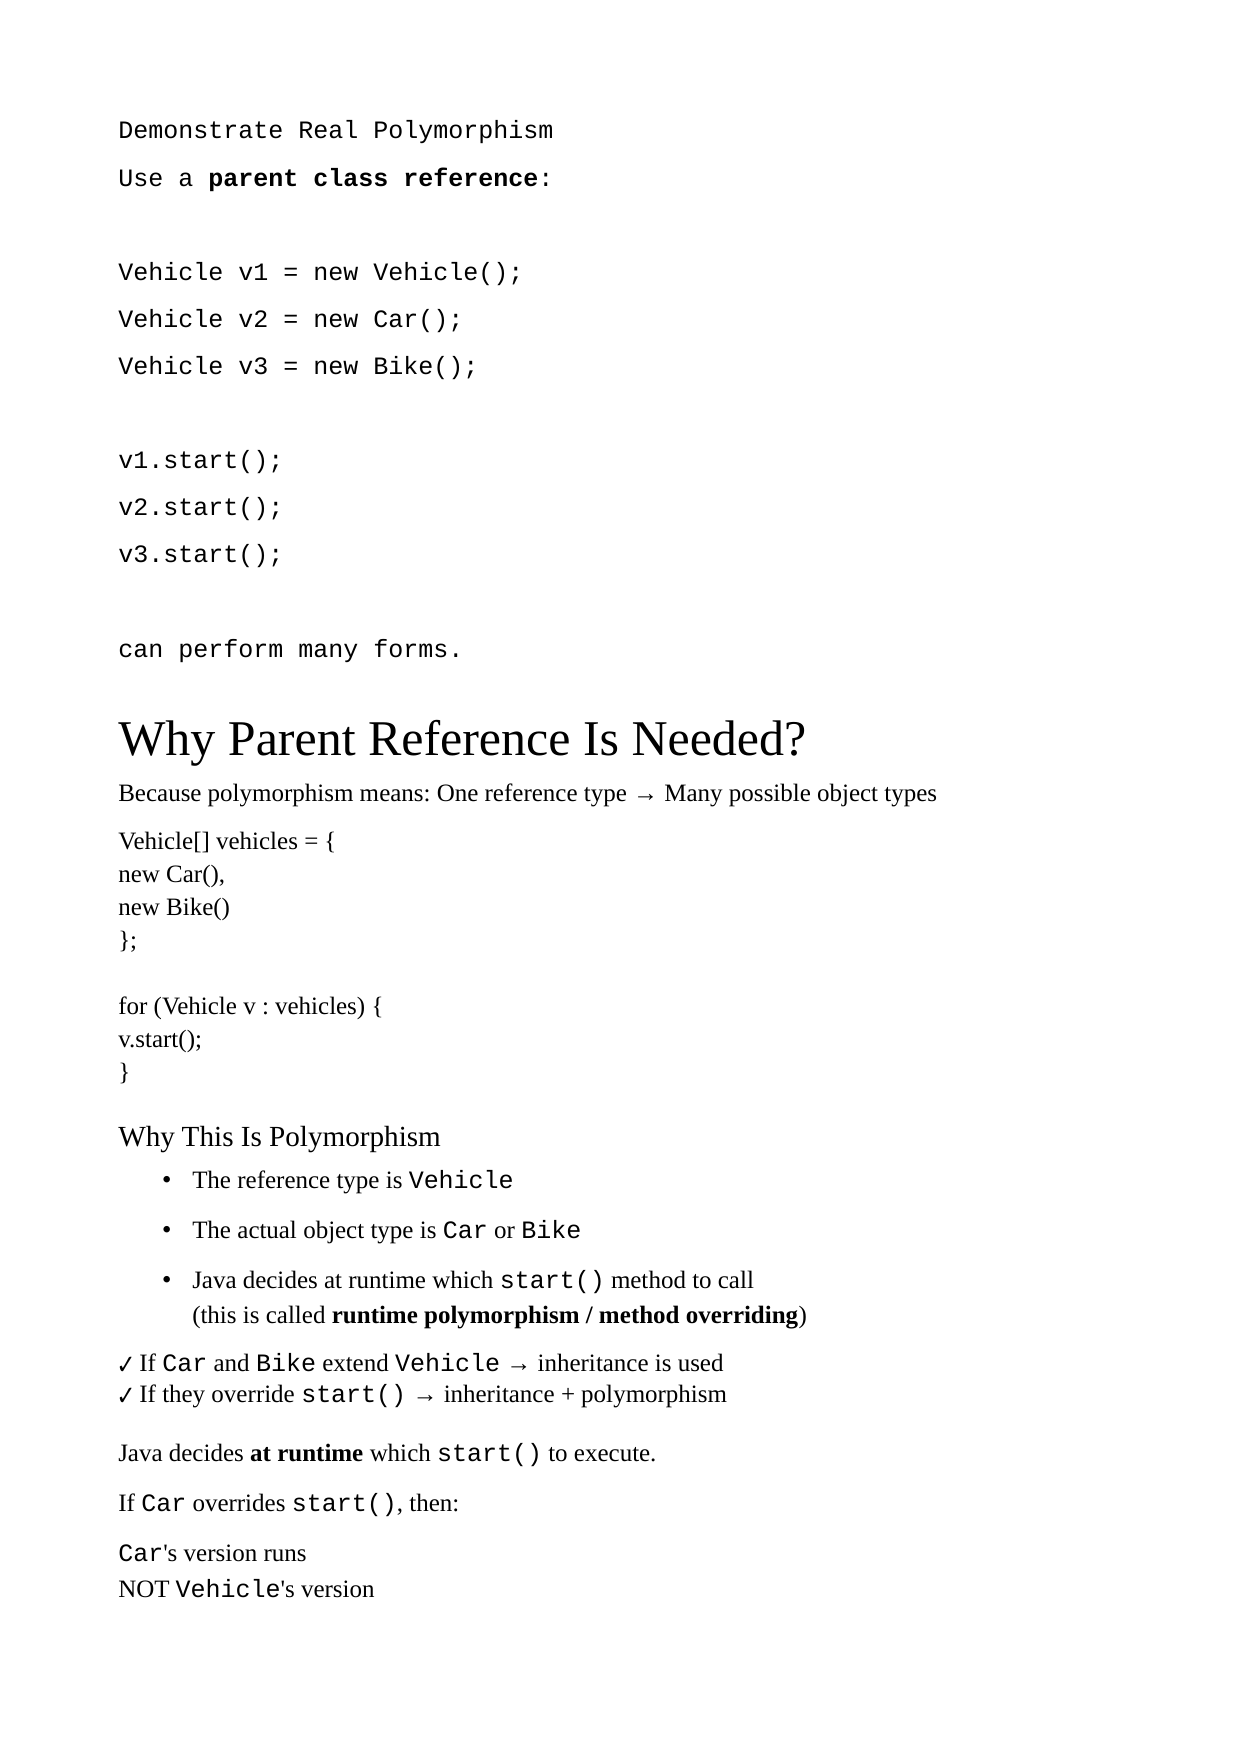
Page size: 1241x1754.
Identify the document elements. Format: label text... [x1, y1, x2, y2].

text Vehicle v1 = new Vehicle(); [118, 259, 1122, 288]
text Vehicle v3 = new Bike(); [118, 354, 1122, 382]
text Demonstrate Real Polymorphism [118, 118, 1122, 146]
text can perform many forms. [118, 636, 1122, 665]
text v1.start(); [118, 448, 1122, 476]
text Java decides at runtime which start() to execute. [118, 1438, 1122, 1469]
text v3.start(); [118, 542, 1122, 570]
text v2.start(); [118, 495, 1122, 523]
text Use a parent class reference: [118, 165, 1122, 193]
subtitle Why This Is Polymorphism [118, 1119, 1122, 1153]
text If Car overrides start(), then: [118, 1488, 1122, 1519]
text Car's version runs NOT Vehicle's version [118, 1538, 1122, 1604]
list The actual object type is Car or Bike [162, 1215, 1122, 1246]
text Because polymorphism means: One reference type → Many possible object types [118, 778, 1122, 807]
subtitle Why Parent Reference Is Needed? [118, 708, 1122, 766]
text Vehicle v2 = new Car(); [118, 307, 1122, 335]
text Vehicle[] vehicles = { new Car(), new Bike() }; for (Vehicle v : vehicles) { v.start(); } [118, 826, 1122, 1086]
list Java decides at runtime which start() method to call (this is called runtime polymorphism / method overriding) [162, 1265, 1122, 1329]
text ✔ If Car and Bike extend Vehicle → inheritance is used ✔ If they override start() → inheritance + polymorphism [118, 1348, 1122, 1438]
list The reference type is Vehicle [162, 1165, 1122, 1196]
